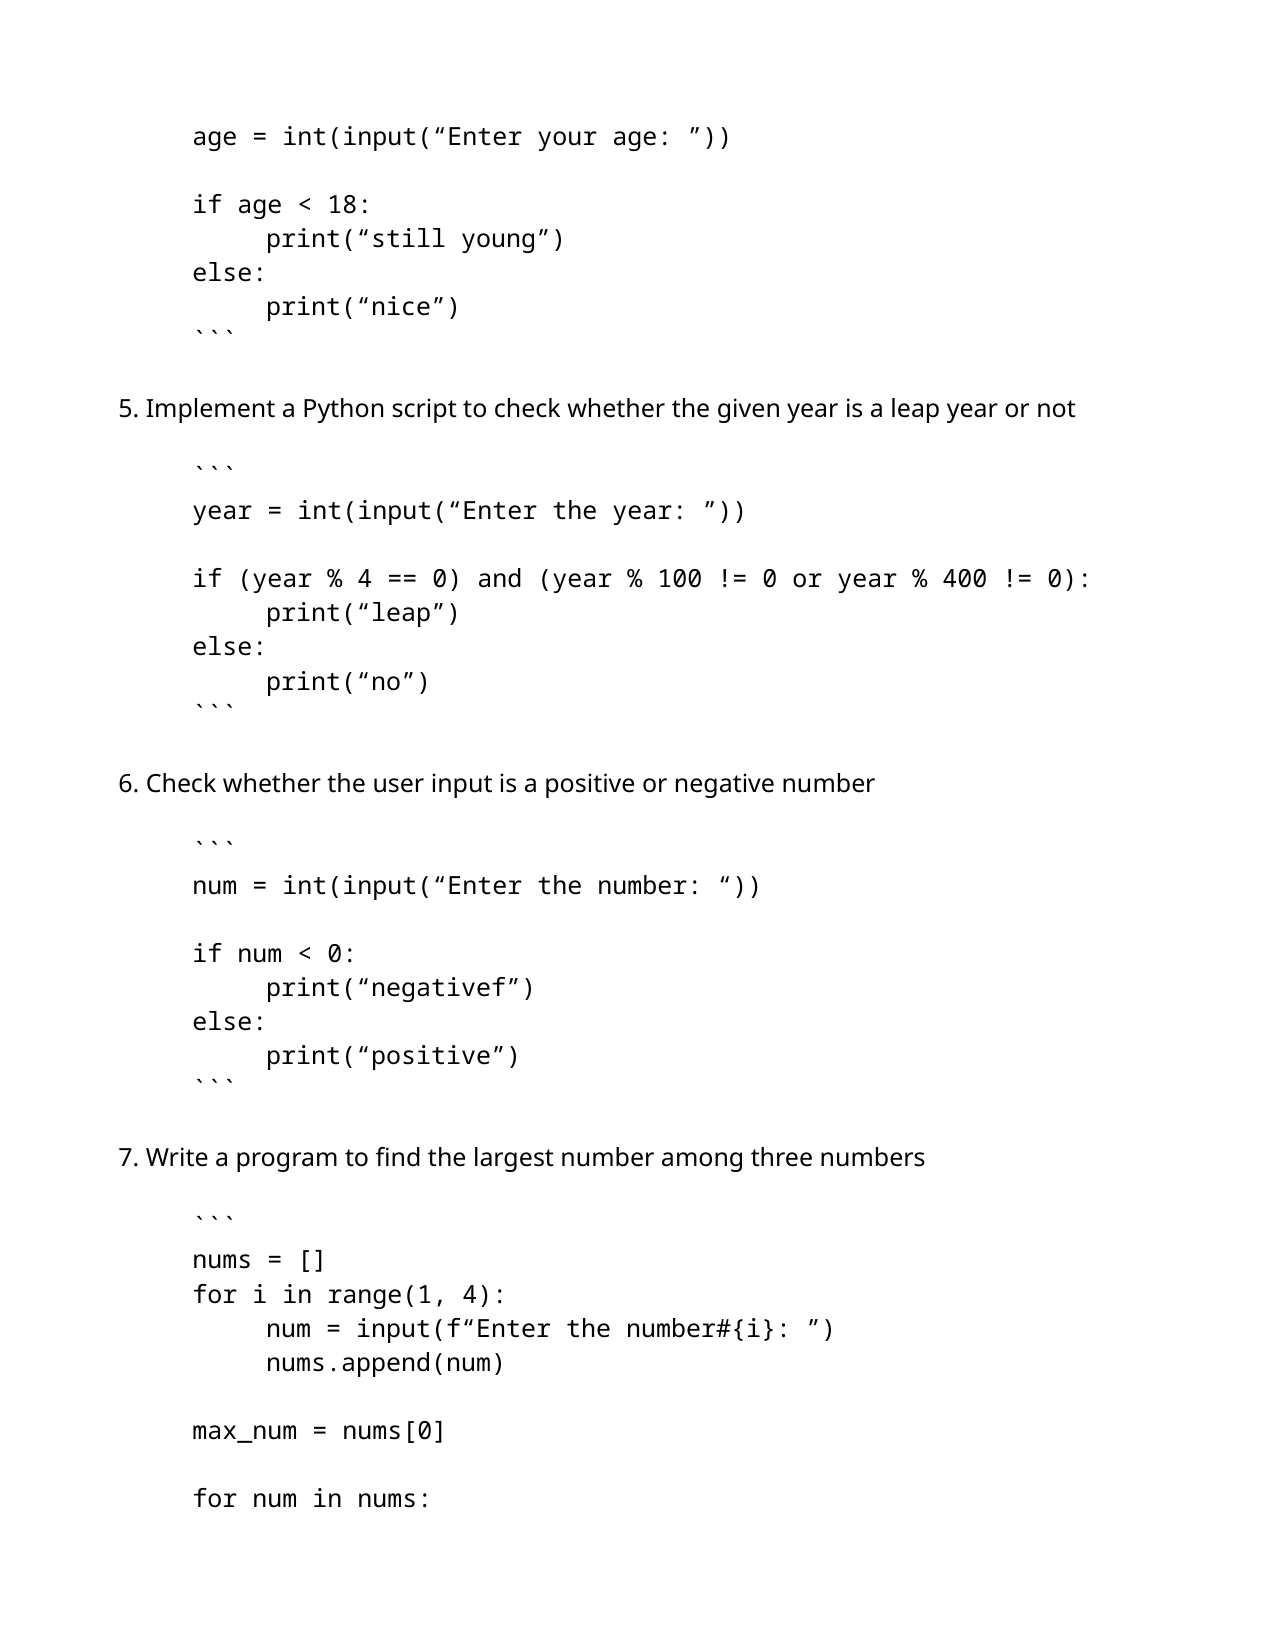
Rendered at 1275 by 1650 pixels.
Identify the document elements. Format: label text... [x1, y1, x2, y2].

text if (year % 4 == 0) and (year % 100 != 0 or year % 400 != 0): [118, 561, 1157, 595]
text print(“nice”) [118, 288, 1157, 322]
text nums.append(num) [118, 1344, 1157, 1378]
text for num in nums: [118, 1481, 1157, 1515]
text for i in range(1, 4): [118, 1276, 1157, 1310]
text num = input(f“Enter the number#{i}: ”) [118, 1310, 1157, 1344]
text age = int(input(“Enter your age: ”)) [118, 118, 1157, 152]
text print(“still young”) [118, 220, 1157, 254]
text num = int(input(“Enter the number: “)) [118, 867, 1157, 902]
text max_num = nums[0] [118, 1412, 1157, 1447]
text ``` [118, 697, 1157, 731]
text if num < 0: [118, 936, 1157, 970]
text print(“leap”) [118, 595, 1157, 629]
text else: [118, 254, 1157, 288]
text ``` [118, 459, 1157, 493]
text ``` [118, 322, 1157, 357]
text print(“negativef”) [118, 970, 1157, 1004]
text ``` [118, 1208, 1157, 1242]
text 7. Write a program to find the largest number among three numbers [118, 1140, 1157, 1174]
text else: [118, 1004, 1157, 1038]
text if age < 18: [118, 186, 1157, 220]
text else: [118, 629, 1157, 663]
text nums = [] [118, 1242, 1157, 1276]
text year = int(input(“Enter the year: ”)) [118, 493, 1157, 527]
text 6. Check whether the user input is a positive or negative number [118, 765, 1157, 799]
text print(“no”) [118, 663, 1157, 697]
text ``` [118, 833, 1157, 867]
text ``` [118, 1072, 1157, 1106]
text print(“positive”) [118, 1038, 1157, 1072]
text 5. Implement a Python script to check whether the given year is a leap year or not [118, 391, 1157, 425]
